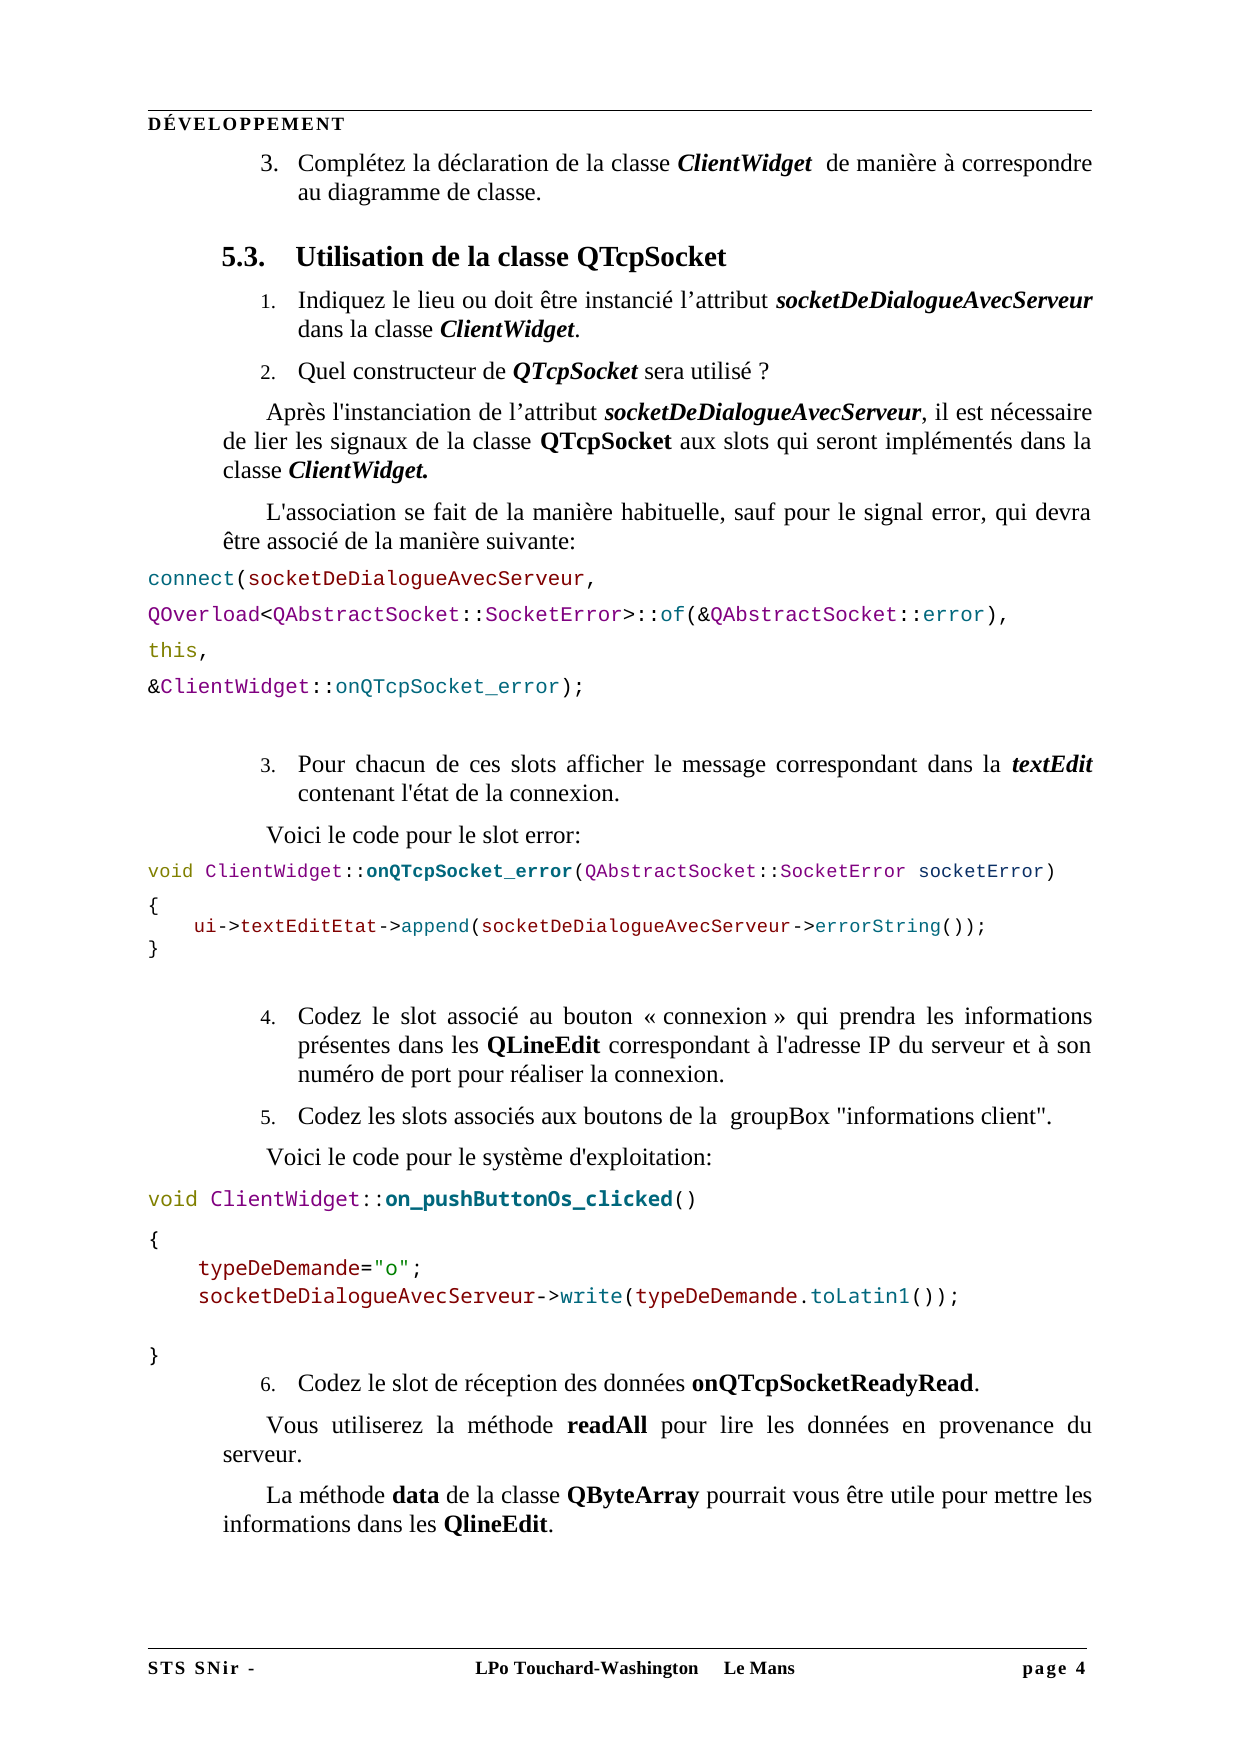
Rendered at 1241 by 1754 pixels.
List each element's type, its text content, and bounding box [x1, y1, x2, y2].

list Codez le slot de réception des données onQTcpSocketReadyRead. [260, 1368, 1092, 1397]
text } [148, 938, 1092, 959]
text Après l'instanciation de l’attribut socketDeDialogueAvecServeur, il est nécessaire de lier les signaux de la classe QTcpSocket aux slots qui seront implémentés dans la classe ClientWidget. [223, 397, 1092, 484]
list Complétez la déclaration de la classe ClientWidget de manière à correspondre au diagramme de classe. [260, 148, 1092, 206]
text ui->textEditEtat->append(socketDeDialogueAvecServeur->errorString()); [148, 917, 1092, 938]
list Codez les slots associés aux boutons de la groupBox "informations client". [260, 1101, 1092, 1129]
text L'association se fait de la manière habituelle, sauf pour le signal error, qui devra être associé de la manière suivante: [223, 497, 1092, 555]
text this, [148, 640, 1092, 664]
text connect(socketDeDialogueAvecServeur, [148, 567, 1092, 591]
text Vous utiliserez la méthode readAll pour lire les données en provenance du serveur. [223, 1409, 1092, 1468]
text QOverload<QAbstractSocket::SocketError>::of(&QAbstractSocket::error), [148, 604, 1092, 628]
list Indiquez le lieu ou doit être instancié l’attribut socketDeDialogueAvecServeur dans la classe ClientWidget. [260, 285, 1092, 343]
text void ClientWidget::onQTcpSocket_error(QAbstractSocket::SocketError socketError) [148, 861, 1092, 883]
text void ClientWidget::on_pushButtonOs_clicked() [148, 1183, 1092, 1212]
text Voici le code pour le slot error: [223, 820, 1092, 849]
text { [148, 895, 1092, 917]
text { [148, 1224, 1092, 1253]
text socketDeDialogueAvecServeur->write(typeDeDemande.toLatin1()); [148, 1281, 1092, 1310]
text } [148, 1339, 1092, 1368]
text Voici le code pour le système d'exploitation: [223, 1142, 1092, 1171]
list Quel constructeur de QTcpSocket sera utilisé ? [260, 356, 1092, 385]
text La méthode data de la classe QByteArray pourrait vous être utile pour mettre les informations dans les QlineEdit. [223, 1480, 1092, 1538]
text typeDeDemande="o"; [148, 1253, 1092, 1281]
list Codez le slot associé au bouton « connexion » qui prendra les informations présentes dans les QLineEdit correspondant à l'adresse IP du serveur et à son numéro de port pour réaliser la connexion. [260, 1001, 1092, 1088]
text &ClientWidget::onQTcpSocket_error); [148, 676, 1092, 700]
list Pour chacun de ces slots afficher le message correspondant dans la textEdit contenant l'état de la connexion. [260, 749, 1092, 807]
subtitle Utilisation de la classe QTcpSocket [221, 243, 1092, 272]
